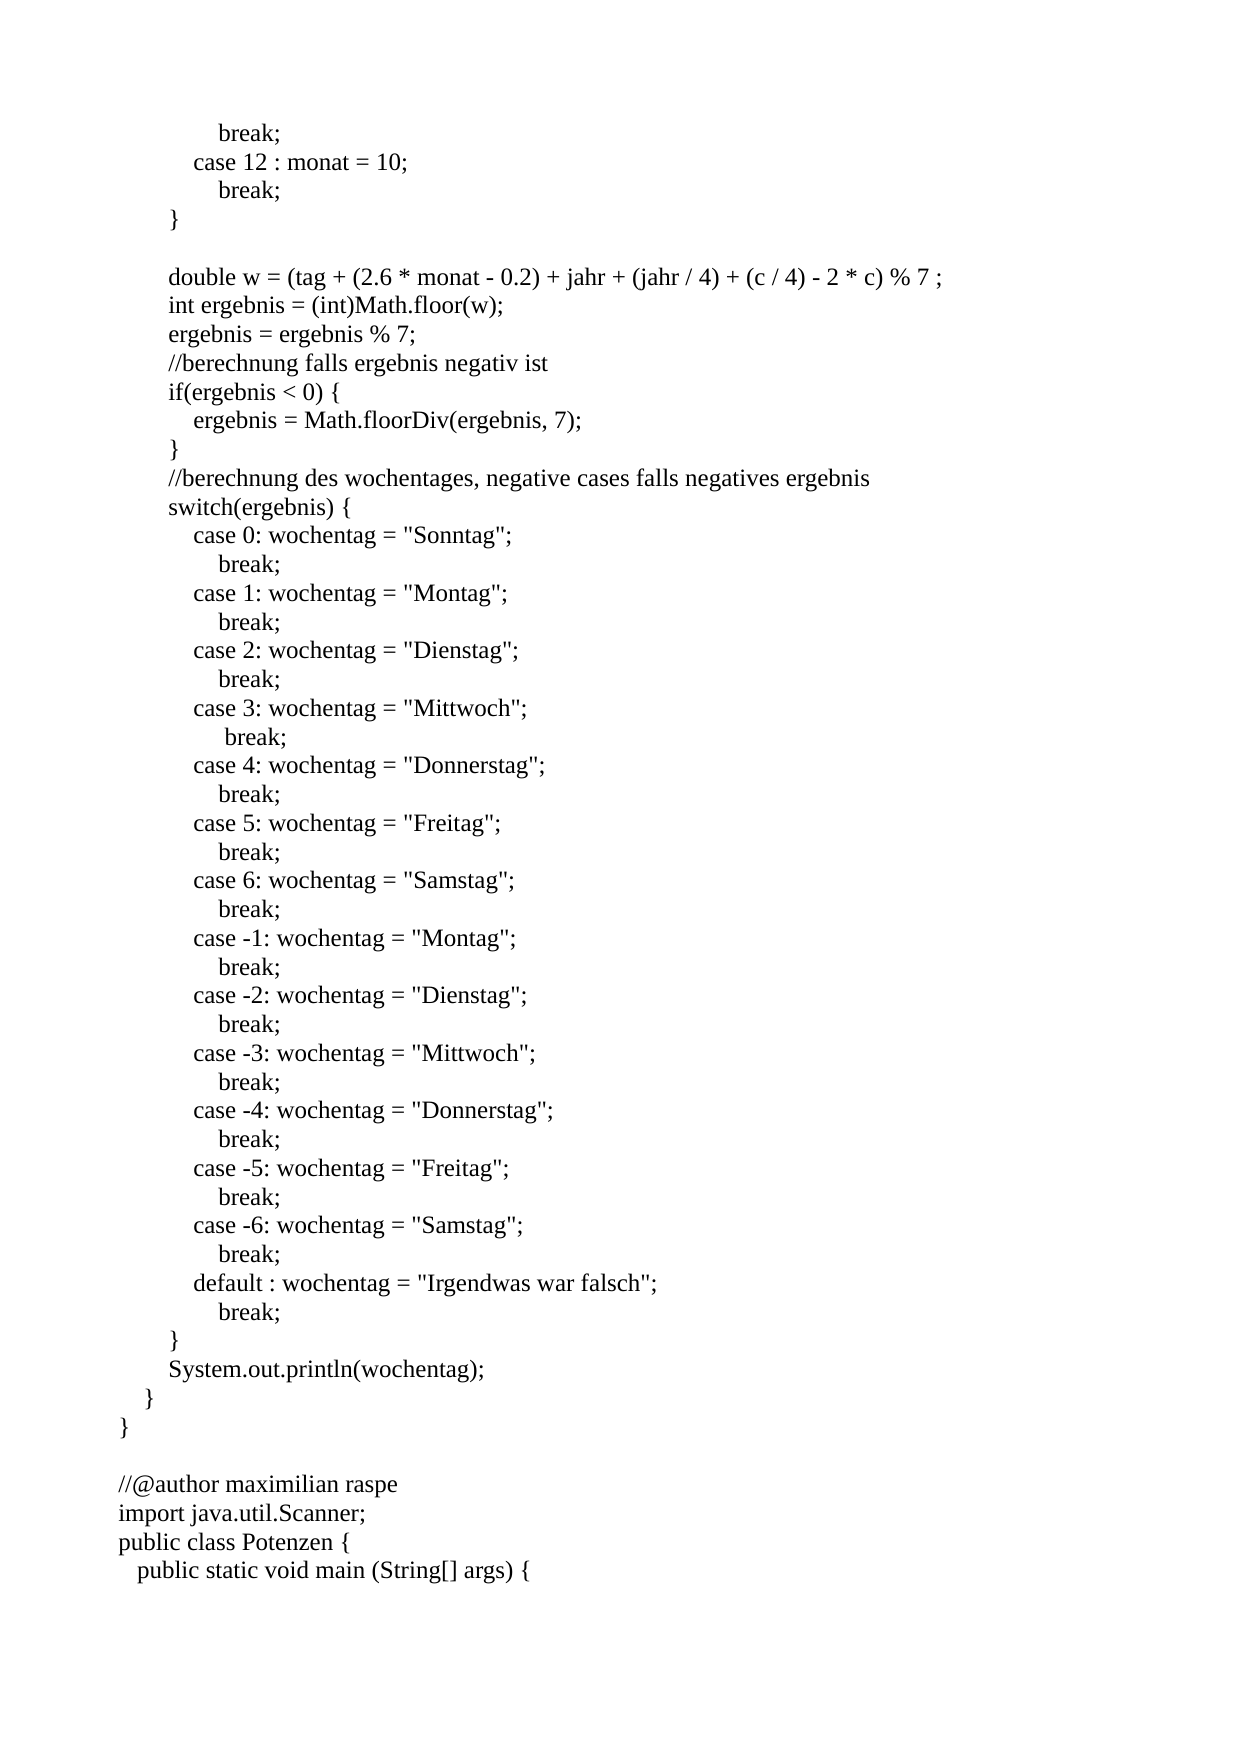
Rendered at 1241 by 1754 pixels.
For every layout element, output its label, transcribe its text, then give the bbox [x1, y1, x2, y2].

text case 0: wochentag = "Sonntag"; [118, 521, 1122, 549]
text switch(ergebnis) { [118, 492, 1122, 521]
text break; [118, 1124, 1122, 1153]
text break; [118, 1239, 1122, 1268]
text break; [118, 1067, 1122, 1096]
text break; [118, 664, 1122, 693]
text break; [118, 607, 1122, 636]
text public class Potenzen { [118, 1527, 1122, 1556]
text break; [118, 176, 1122, 204]
text case 12 : monat = 10; [118, 147, 1122, 176]
text import java.util.Scanner; [118, 1498, 1122, 1527]
text case 5: wochentag = "Freitag"; [118, 808, 1122, 837]
text ergebnis = Math.floorDiv(ergebnis, 7); [118, 406, 1122, 434]
text System.out.println(wochentag); [118, 1354, 1122, 1383]
text case -6: wochentag = "Samstag"; [118, 1211, 1122, 1239]
text case -3: wochentag = "Mittwoch"; [118, 1038, 1122, 1067]
text public static void main (String[] args) { [118, 1556, 1122, 1584]
text //berechnung falls ergebnis negativ ist [118, 348, 1122, 377]
text break; [118, 1297, 1122, 1326]
text } [118, 434, 1122, 463]
text break; [118, 952, 1122, 981]
text case -2: wochentag = "Dienstag"; [118, 981, 1122, 1009]
text break; [118, 837, 1122, 866]
text } [118, 1412, 1122, 1441]
text break; [118, 894, 1122, 923]
text case 6: wochentag = "Samstag"; [118, 866, 1122, 894]
text int ergebnis = (int)Math.floor(w); [118, 291, 1122, 319]
text case -5: wochentag = "Freitag"; [118, 1153, 1122, 1182]
text case 3: wochentag = "Mittwoch"; [118, 693, 1122, 722]
text } [118, 1326, 1122, 1354]
text default : wochentag = "Irgendwas war falsch"; [118, 1268, 1122, 1297]
text case -1: wochentag = "Montag"; [118, 923, 1122, 952]
text } [118, 1383, 1122, 1412]
text //@author maximilian raspe [118, 1469, 1122, 1498]
text case -4: wochentag = "Donnerstag"; [118, 1096, 1122, 1124]
text break; [118, 1009, 1122, 1038]
text //berechnung des wochentages, negative cases falls negatives ergebnis [118, 463, 1122, 492]
text case 1: wochentag = "Montag"; [118, 578, 1122, 607]
text break; [118, 118, 1122, 147]
text ergebnis = ergebnis % 7; [118, 319, 1122, 348]
text break; [118, 549, 1122, 578]
text } [118, 204, 1122, 233]
text double w = (tag + (2.6 * monat - 0.2) + jahr + (jahr / 4) + (c / 4) - 2 * c) % 7 ; [118, 262, 1122, 291]
text case 2: wochentag = "Dienstag"; [118, 636, 1122, 664]
text if(ergebnis < 0) { [118, 377, 1122, 406]
text case 4: wochentag = "Donnerstag"; [118, 751, 1122, 779]
text break; [118, 779, 1122, 808]
text break; [118, 722, 1122, 751]
text break; [118, 1182, 1122, 1211]
